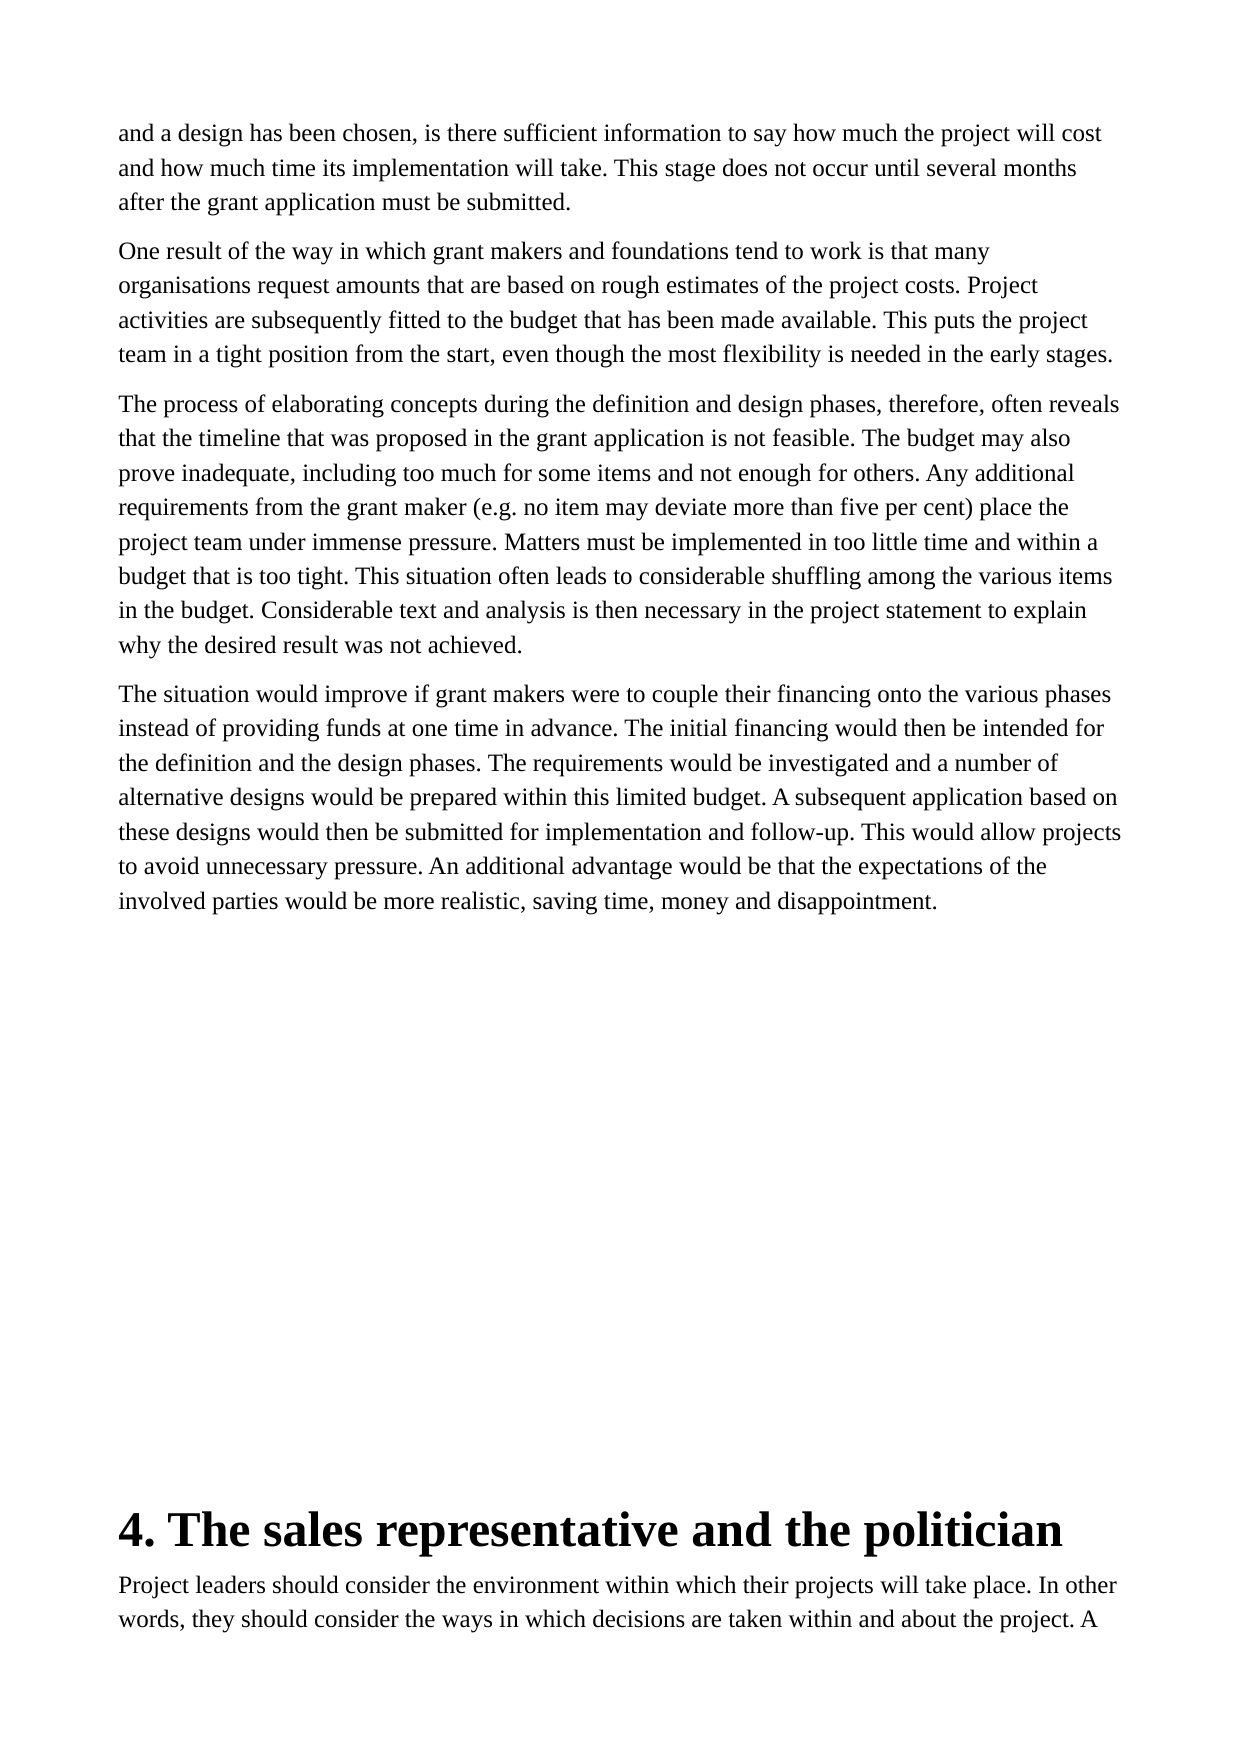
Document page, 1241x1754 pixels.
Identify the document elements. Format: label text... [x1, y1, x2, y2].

text One result of the way in which grant makers and foundations tend to work is that many organisations request amounts that are based on rough estimates of the project costs. Project activities are subsequently fitted to the budget that has been made available. This puts the project team in a tight position from the start, even though the most flexibility is needed in the early stages. [118, 236, 1122, 368]
text The situation would improve if grant makers were to couple their financing onto the various phases instead of providing funds at one time in advance. The initial financing would then be intended for the definition and the design phases. The requirements would be investigated and a number of alternative designs would be prepared within this limited budget. A subsequent application based on these designs would then be submitted for implementation and follow-up. This would allow projects to avoid unnecessary pressure. An additional advantage would be that the expectations of the involved parties would be more realistic, saving time, money and disappointment. [118, 679, 1122, 915]
subtitle 4. The sales representative and the politician [118, 1500, 1122, 1557]
text and a design has been chosen, is there sufficient information to say how much the project will cost and how much time its implementation will take. This stage does not occur until several months after the grant application must be submitted. [118, 118, 1122, 216]
text The process of elaborating concepts during the definition and design phases, therefore, often reveals that the timeline that was proposed in the grant application is not feasible. The budget may also prove inadequate, including too much for some items and not enough for others. Any additional requirements from the grant maker (e.g. no item may deviate more than five per cent) place the project team under immense pressure. Matters must be implemented in too little time and within a budget that is too tight. This situation often leads to considerable shuffling among the various items in the budget. Considerable text and analysis is then necessary in the project statement to explain why the desired result was not achieved. [118, 389, 1122, 659]
text Project leaders should consider the environment within which their projects will take place. In other words, they should consider the ways in which decisions are taken within and about the project. A [118, 1570, 1122, 1633]
